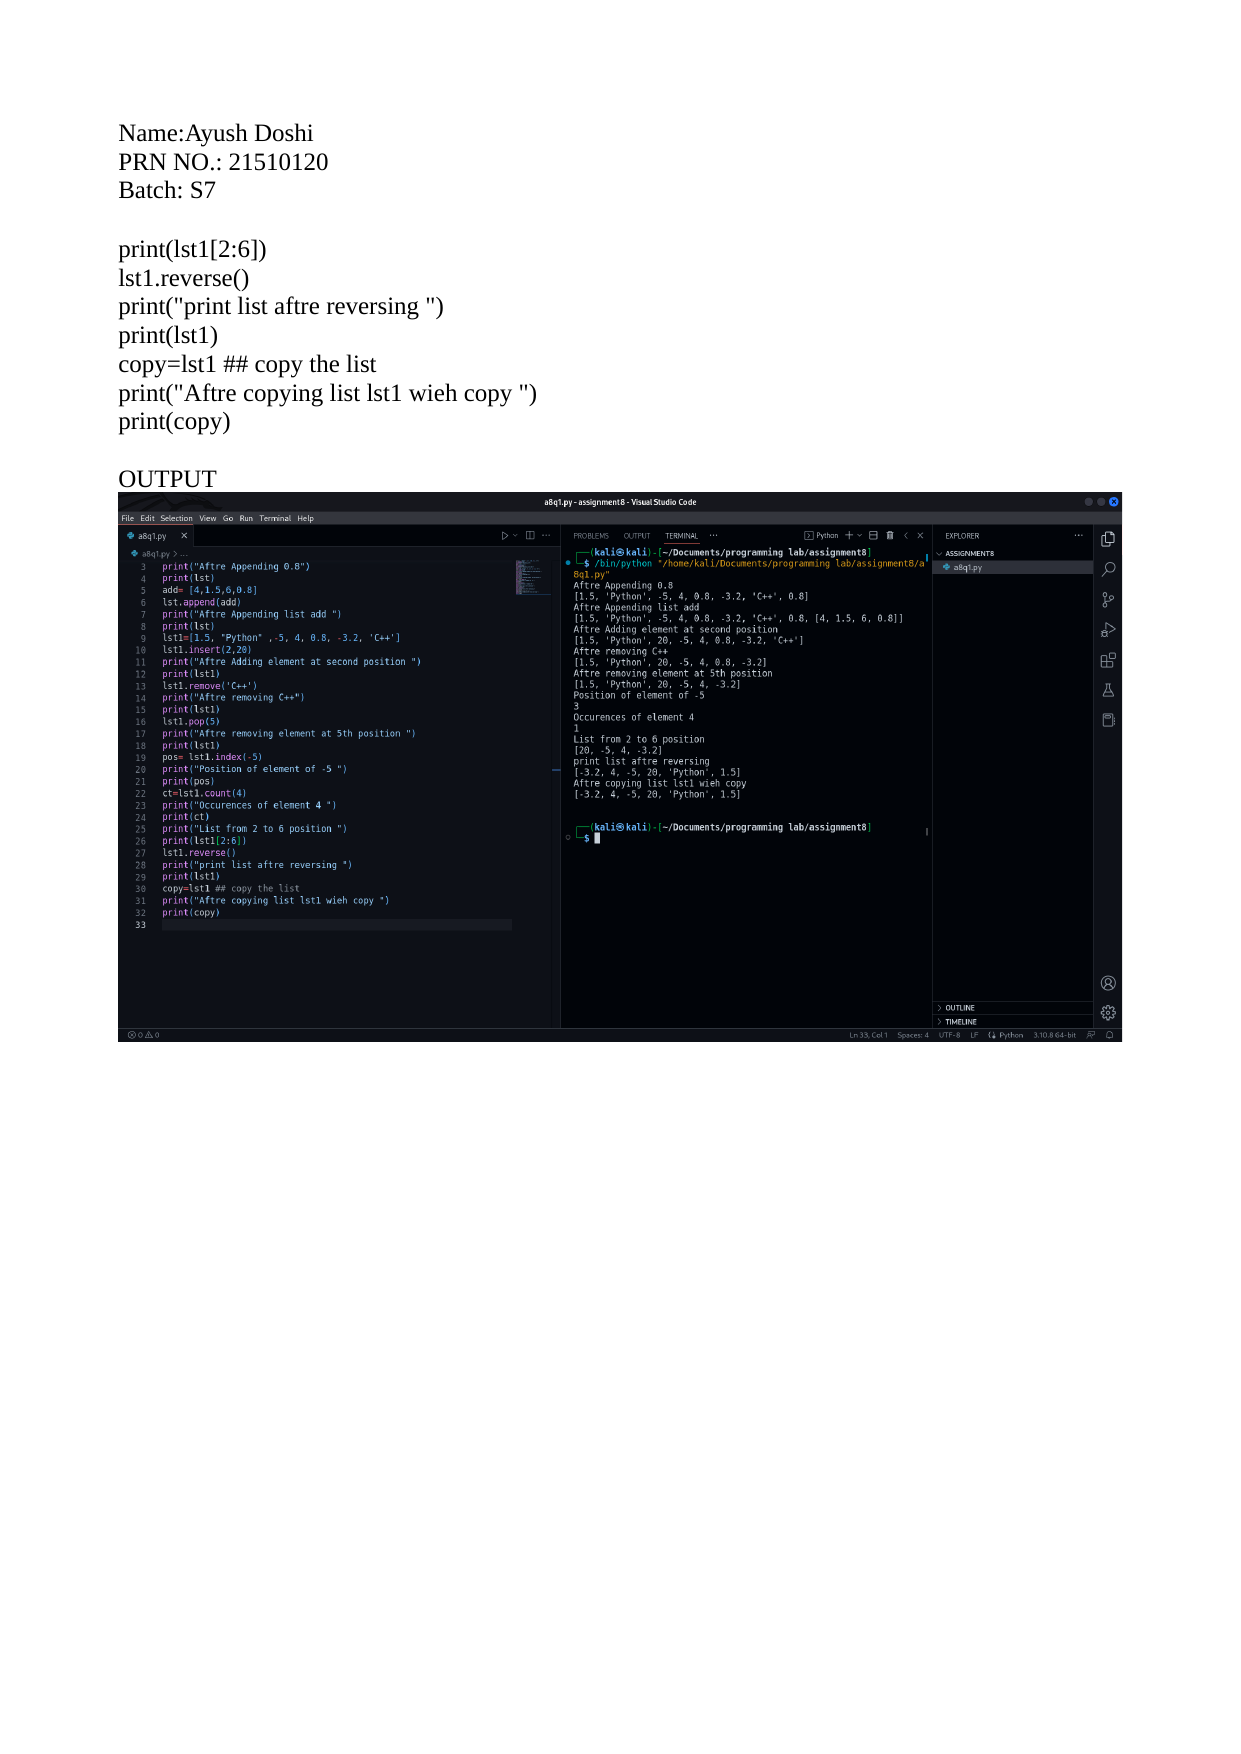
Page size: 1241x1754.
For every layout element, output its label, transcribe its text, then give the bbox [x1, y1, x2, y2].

text print(copy) [118, 406, 1122, 435]
text print("Aftre copying list lst1 wieh copy ") [118, 378, 1122, 406]
text copy=lst1 ## copy the list [118, 349, 1122, 378]
text OUTPUT [118, 464, 1122, 492]
text print(lst1) [118, 320, 1122, 349]
text lst1.reverse() [118, 263, 1122, 291]
text print(lst1[2:6]) [118, 234, 1122, 263]
text print("print list aftre reversing ") [118, 291, 1122, 320]
picture [118, 492, 1123, 1042]
